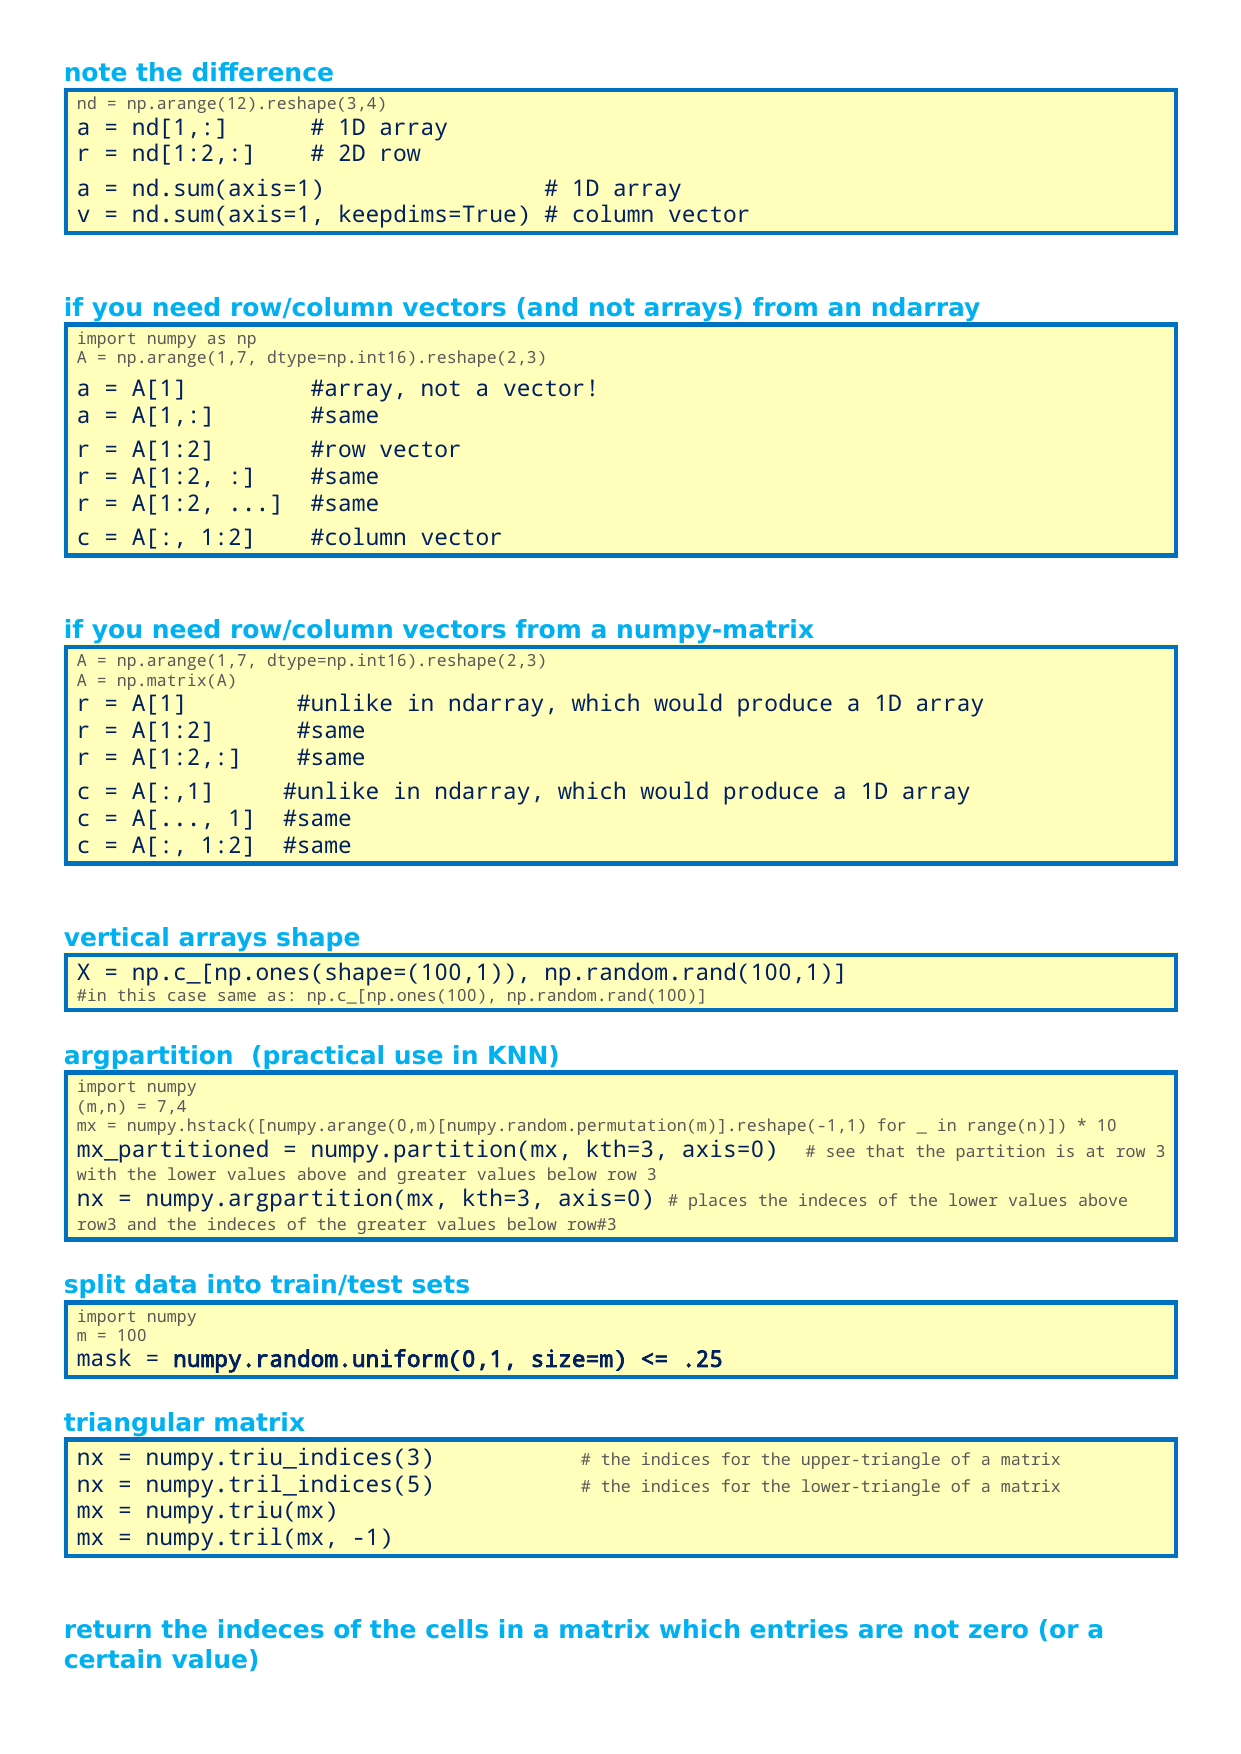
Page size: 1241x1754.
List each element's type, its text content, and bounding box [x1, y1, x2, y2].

title if you need row/column vectors (and not arrays) from an ndarray [63, 293, 1178, 322]
text #in this case same as: np.c_[np.ones(100), np.random.rand(100)] [68, 979, 1174, 1008]
text A = np.matrix(A) [68, 664, 1174, 684]
text nx = numpy.tril_indices(5) # the indices for the lower-triangle of a matrix [68, 1464, 1174, 1491]
title vertical arrays shape [63, 923, 1178, 952]
text r = nd[1:2,:] # 2D row [68, 134, 1174, 161]
text A = np.arange(1,7, dtype=np.int16).reshape(2,3) [68, 649, 1174, 664]
text import numpy as np [68, 327, 1174, 342]
text c = A[:, 1:2] #same [68, 825, 1174, 861]
text c = A[:,1] #unlike in ndarray, which would produce a 1D array [68, 772, 1174, 798]
text v = nd.sum(axis=1, keepdims=True) # column vector [68, 195, 1174, 231]
text import numpy [68, 1305, 1174, 1319]
text m = 100 [68, 1319, 1174, 1339]
text mx = numpy.hstack([numpy.arange(0,m)[numpy.random.permutation(m)].reshape(-1,1) for _ in range(n)]) * 10 [68, 1109, 1174, 1129]
text mx = numpy.triu(mx) [68, 1491, 1174, 1518]
text r = A[1:2] #same [68, 711, 1174, 737]
title note the difference [63, 58, 1178, 87]
text mx = numpy.tril(mx, -1) [68, 1518, 1174, 1554]
text a = nd[1,:] # 1D array [68, 107, 1174, 134]
text X = np.c_[np.ones(shape=(100,1)), np.random.rand(100,1)] [68, 957, 1174, 979]
text A = np.arange(1,7, dtype=np.int16).reshape(2,3) [68, 342, 1174, 361]
text nd = np.arange(12).reshape(3,4) [68, 92, 1174, 107]
text (m,n) = 7,4 [68, 1090, 1174, 1109]
text r = A[1:2] #row vector [68, 429, 1174, 456]
text a = A[1,:] #same [68, 395, 1174, 422]
text a = nd.sum(axis=1) # 1D array [68, 168, 1174, 195]
text nx = numpy.argpartition(mx, kth=3, axis=0) # places the indeces of the lower values above row3 and the indeces of the greater values below row#3 [68, 1179, 1174, 1237]
text mask = numpy.random.uniform(0,1, size=m) <= .25 [68, 1339, 1174, 1375]
title argpartition (practical use in KNN) [63, 1041, 1178, 1070]
text nx = numpy.triu_indices(3) # the indices for the upper-triangle of a matrix [68, 1442, 1174, 1464]
title if you need row/column vectors from a numpy-matrix [63, 615, 1178, 644]
text c = A[:, 1:2] #column vector [68, 517, 1174, 553]
text import numpy [68, 1075, 1174, 1090]
title return the indeces of the cells in a matrix which entries are not zero (or a certain value) [63, 1616, 1178, 1674]
title split data into train/test sets [63, 1271, 1178, 1300]
text r = A[1:2, ...] #same [68, 483, 1174, 510]
text mx_partitioned = numpy.partition(mx, kth=3, axis=0) # see that the partition is at row 3 with the lower values above and greater values below row 3 [68, 1129, 1174, 1179]
text a = A[1] #array, not a vector! [68, 368, 1174, 395]
text r = A[1] #unlike in ndarray, which would produce a 1D array [68, 684, 1174, 711]
text c = A[..., 1] #same [68, 798, 1174, 825]
text r = A[1:2, :] #same [68, 456, 1174, 483]
title triangular matrix [63, 1408, 1178, 1437]
text r = A[1:2,:] #same [68, 737, 1174, 764]
